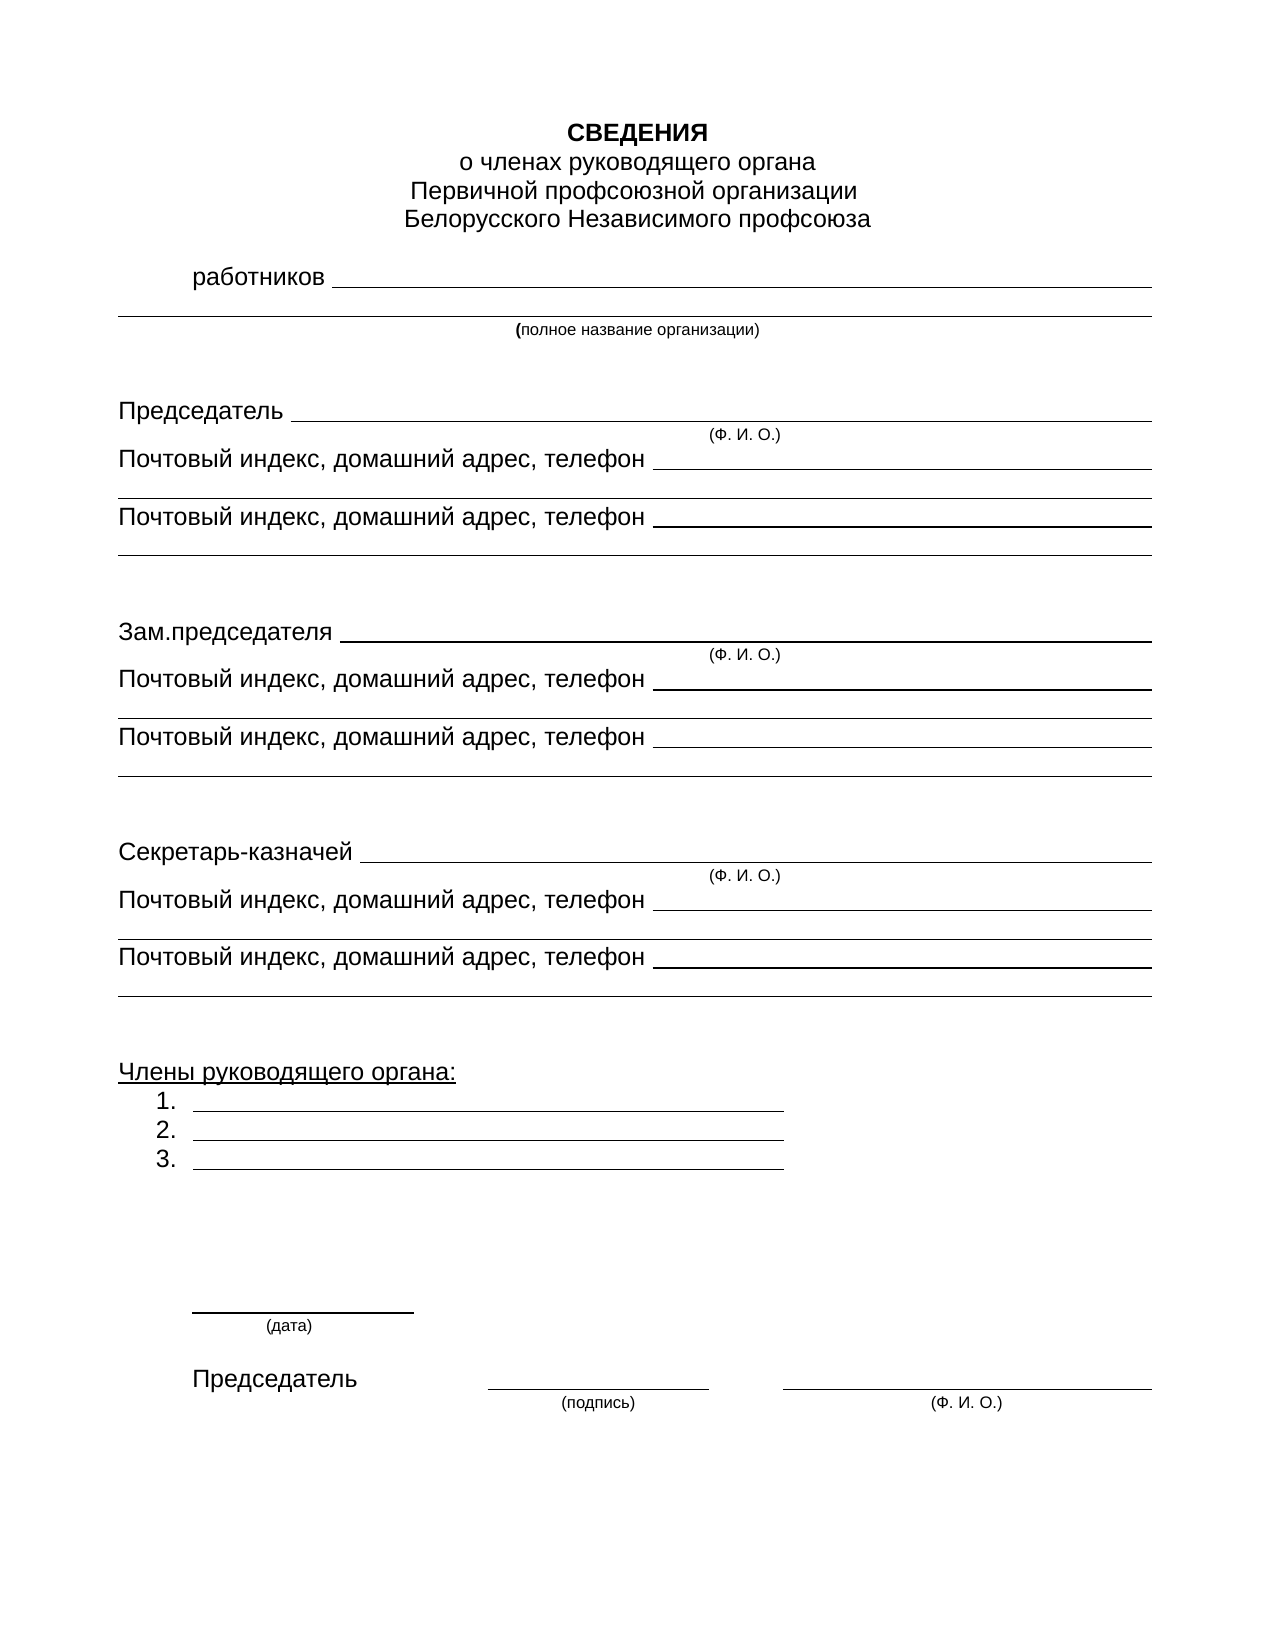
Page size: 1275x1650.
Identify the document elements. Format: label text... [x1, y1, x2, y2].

text (полное название организации) [118, 319, 1157, 338]
text Председатель [118, 1364, 1157, 1393]
text о членах руководящего органа [118, 147, 1157, 176]
text Почтовый индекс, домашний адрес, телефон [118, 664, 1157, 693]
text (дата) [118, 1316, 1157, 1335]
text (Ф. И. О.) [118, 645, 1157, 664]
text Председатель [118, 396, 1157, 425]
text (Ф. И. О.) [118, 425, 1157, 444]
text Белорусского Независимого профсоюза [118, 204, 1157, 233]
text Почтовый индекс, домашний адрес, телефон [118, 444, 1157, 473]
text Зам.председателя [118, 616, 1157, 645]
text Секретарь-казначей [118, 837, 1157, 866]
text Почтовый индекс, домашний адрес, телефон [118, 942, 1157, 971]
text (подпись) (Ф. И. О.) [118, 1393, 1157, 1412]
text Почтовый индекс, домашний адрес, телефон [118, 885, 1157, 913]
text Почтовый индекс, домашний адрес, телефон [118, 722, 1157, 751]
text Члены руководящего органа: [118, 1057, 1157, 1086]
text Почтовый индекс, домашний адрес, телефон [118, 501, 1157, 530]
text Первичной профсоюзной организации [118, 176, 1157, 204]
text (Ф. И. О.) [118, 866, 1157, 885]
text работников [118, 262, 1157, 319]
text СВЕДЕНИЯ [118, 118, 1157, 147]
